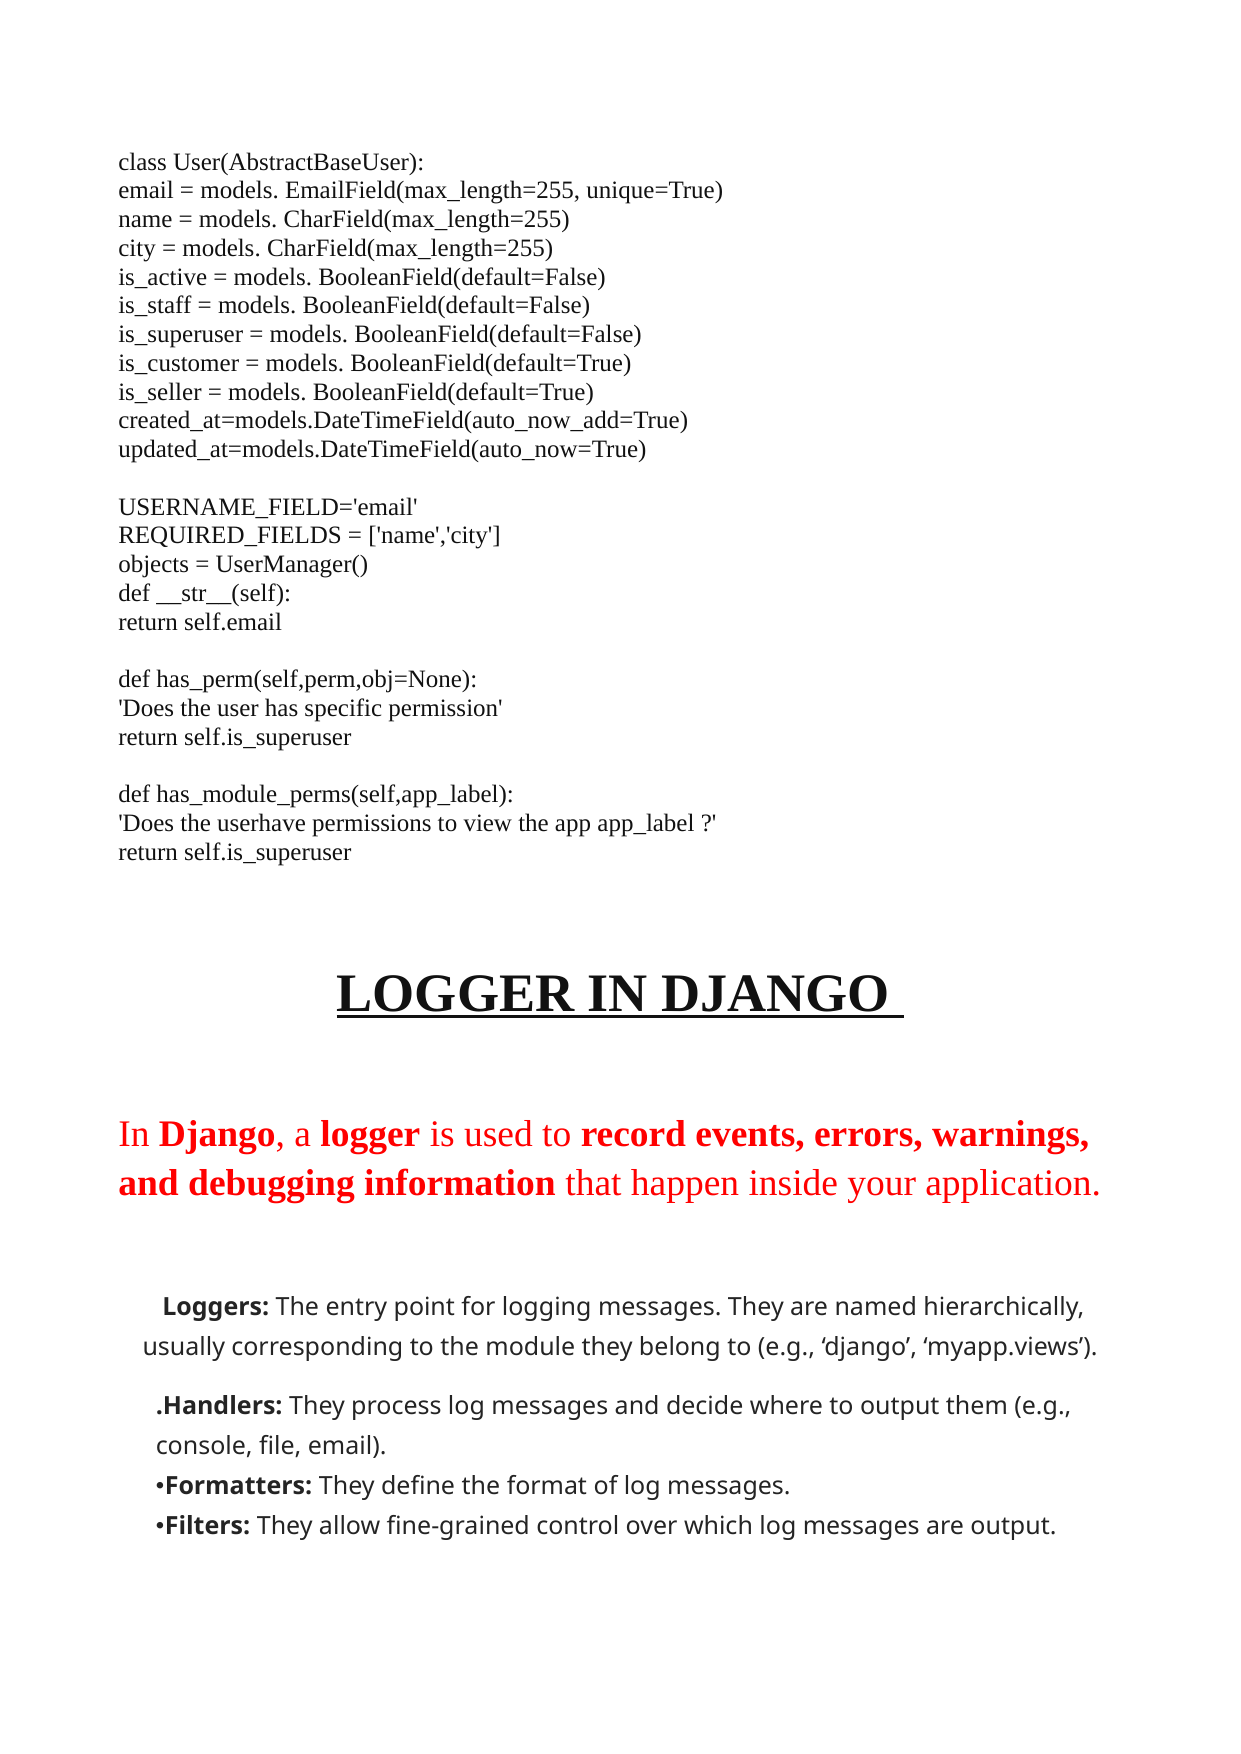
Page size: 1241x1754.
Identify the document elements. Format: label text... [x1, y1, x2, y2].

text In Django, a logger is used to record events, errors, warnings, and debugging information that happen inside your application. [118, 1111, 1122, 1204]
text LOGGER IN DJANGO [118, 961, 1122, 1023]
text class User(AbstractBaseUser): email = models. EmailField(max_length=255, unique=True) name = models. CharField(max_length=255) city = models. CharField(max_length=255) is_active = models. BooleanField(default=False) is_staff = models. BooleanField(default=False) is_superuser = models. BooleanField(default=False) is_customer = models. BooleanField(default=True) is_seller = models. BooleanField(default=True) created_at=models.DateTimeField(auto_now_add=True) updated_at=models.DateTimeField(auto_now=True) USERNAME_FIELD='email' REQUIRED_FIELDS = ['name','city'] objects = UserManager() def __str__(self): return self.email def has_perm(self,perm,obj=None): 'Does the user has specific permission' return self.is_superuser def has_module_perms(self,app_label): 'Does the userhave permissions to view the app app_label ?' return self.is_superuser [118, 118, 1122, 866]
list Formatters: They define the format of log messages. [156, 1462, 1122, 1502]
text Loggers: The entry point for logging messages. They are named hierarchically, usually corresponding to the module they belong to (e.g., ‘django’, ‘myapp.views’). [118, 1289, 1122, 1362]
list .Handlers: They process log messages and decide where to output them (e.g., console, file, email). [156, 1382, 1122, 1462]
list Filters: They allow fine-grained control over which log messages are output. [156, 1502, 1122, 1542]
